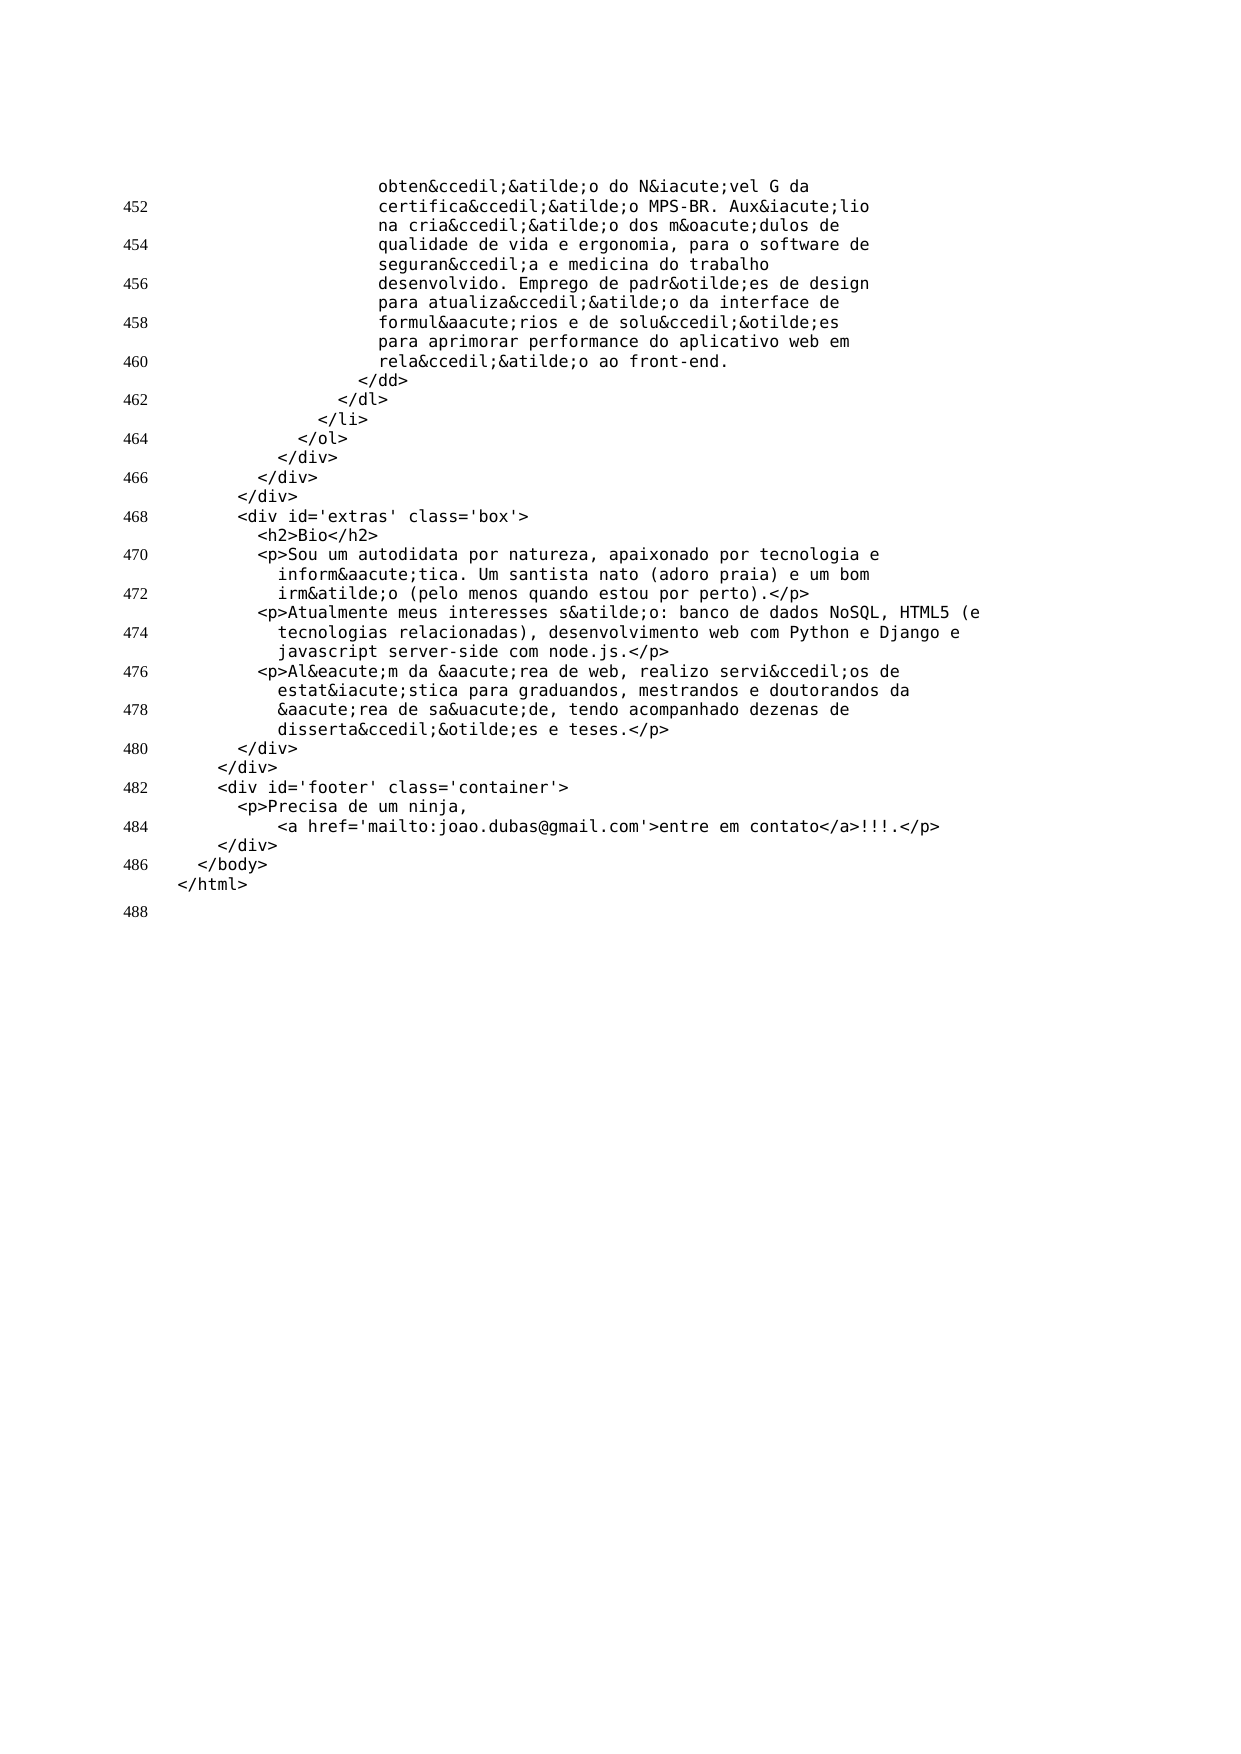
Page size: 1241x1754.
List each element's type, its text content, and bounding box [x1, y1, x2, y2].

text javascript server-side com node.js.</p> [177, 642, 1122, 662]
text <a href='mailto:joao.dubas@gmail.com'>entre em contato</a>!!!.</p> [177, 817, 1122, 836]
text </html> [177, 875, 1122, 894]
text estat&iacute;stica para graduandos, mestrandos e doutorandos da [177, 681, 1122, 700]
text na cria&ccedil;&atilde;o dos m&oacute;dulos de [177, 216, 1122, 235]
text disserta&ccedil;&otilde;es e teses.</p> [177, 720, 1122, 739]
text rela&ccedil;&atilde;o ao front-end. [177, 352, 1122, 371]
text formul&aacute;rios e de solu&ccedil;&otilde;es [177, 313, 1122, 332]
text desenvolvido. Emprego de padr&otilde;es de design [177, 274, 1122, 293]
text <div id='footer' class='container'> [177, 778, 1122, 797]
text inform&aacute;tica. Um santista nato (adoro praia) e um bom [177, 565, 1122, 584]
text <p>Atualmente meus interesses s&atilde;o: banco de dados NoSQL, HTML5 (e [177, 603, 1122, 623]
text </dl> [177, 390, 1122, 410]
text </div> [177, 739, 1122, 758]
text certifica&ccedil;&atilde;o MPS-BR. Aux&iacute;lio [177, 197, 1122, 216]
text para aprimorar performance do aplicativo web em [177, 332, 1122, 352]
text </ol> [177, 429, 1122, 448]
text </div> [177, 468, 1122, 487]
text tecnologias relacionadas), desenvolvimento web com Python e Django e [177, 623, 1122, 642]
text <p>Precisa de um ninja, [177, 797, 1122, 817]
text </li> [177, 410, 1122, 429]
text obten&ccedil;&atilde;o do N&iacute;vel G da [177, 177, 1122, 197]
text qualidade de vida e ergonomia, para o software de [177, 235, 1122, 255]
text para atualiza&ccedil;&atilde;o da interface de [177, 293, 1122, 313]
text </body> [177, 855, 1122, 875]
text &aacute;rea de sa&uacute;de, tendo acompanhado dezenas de [177, 700, 1122, 720]
text irm&atilde;o (pelo menos quando estou por perto).</p> [177, 584, 1122, 603]
text </div> [177, 487, 1122, 507]
text <p>Al&eacute;m da &aacute;rea de web, realizo servi&ccedil;os de [177, 662, 1122, 681]
text </div> [177, 448, 1122, 468]
text <div id='extras' class='box'> [177, 507, 1122, 526]
text </div> [177, 758, 1122, 778]
text seguran&ccedil;a e medicina do trabalho [177, 255, 1122, 274]
text <h2>Bio</h2> [177, 526, 1122, 545]
text </dd> [177, 371, 1122, 390]
text </div> [177, 836, 1122, 855]
text <p>Sou um autodidata por natureza, apaixonado por tecnologia e [177, 545, 1122, 565]
